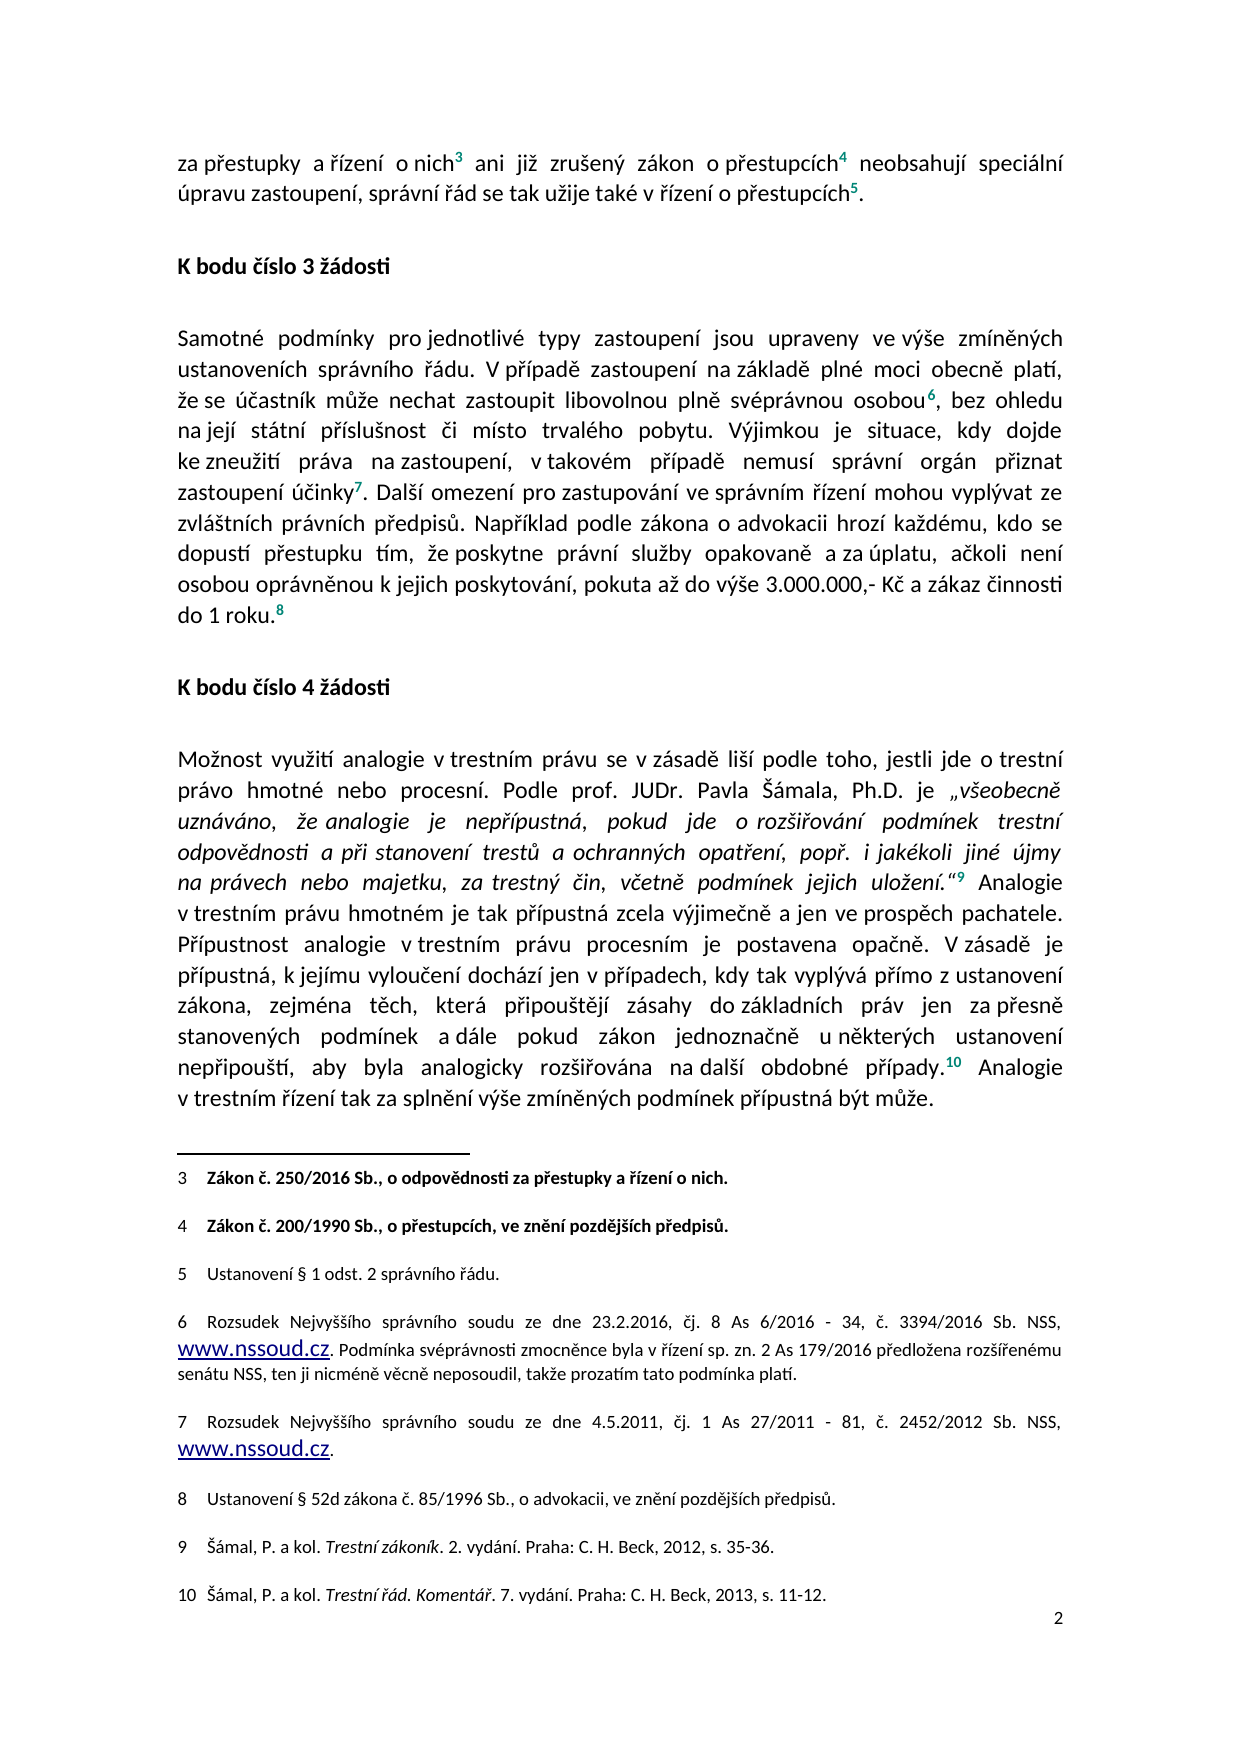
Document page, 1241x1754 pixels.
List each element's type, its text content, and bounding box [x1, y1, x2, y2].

text K bodu číslo 4 žádosti [177, 672, 1063, 701]
text Ustanovení § 1 odst. 2 správního řádu. [177, 1262, 1063, 1285]
text Ustanovení § 52d zákona č. 85/1996 Sb., o advokacii, ve znění pozdějších předpisů. [177, 1487, 1063, 1510]
text Šámal, P. a kol. Trestní řád. Komentář. 7. vydání. Praha: C. H. Beck, 2013, s. 11-12. [177, 1583, 1063, 1606]
text Zákon č. 250/2016 Sb., o odpovědnosti za přestupky a řízení o nich. [177, 1166, 1063, 1189]
text Možnost využití analogie v trestním právu se v zásadě liší podle toho, jestli jde o trestní právo hmotné nebo procesní. Podle prof. JUDr. Pavla Šámala, Ph.D. je „všeobecně uznáváno, že analogie je nepřípustná, pokud jde o rozšiřování podmínek trestní odpovědnosti a při stanovení trestů a ochranných opatření, popř. i jakékoli jiné újmy na právech nebo majetku, za trestný čin, včetně podmínek jejich uložení.“ Analogie v trestním právu hmotném je tak přípustná zcela výjimečně a jen ve prospěch pachatele. Přípustnost analogie v trestním právu procesním je postavena opačně. V zásadě je přípustná, k jejímu vyloučení dochází jen v případech, kdy tak vyplývá přímo z ustanovení zákona, zejména těch, která připouštějí zásahy do základních práv jen za přesně stanovených podmínek a dále pokud zákon jednoznačně u některých ustanovení nepřipouští, aby byla analogicky rozšiřována na další obdobné případy. Analogie v trestním řízení tak za splnění výše zmíněných podmínek přípustná být může. [177, 744, 1063, 1112]
text Šámal, P. a kol. Trestní zákoník. 2. vydání. Praha: C. H. Beck, 2012, s. 35-36. [177, 1535, 1063, 1558]
text Rozsudek Nejvyššího správního soudu ze dne 23.2.2016, čj. 8 As 6/2016 - 34, č. 3394/2016 Sb. NSS, www.nssoud.cz. Podmínka svéprávnosti zmocněnce byla v řízení sp. zn. 2 As 179/2016 předložena rozšířenému senátu NSS, ten ji nicméně věcně neposoudil, takže prozatím tato podmínka platí. [177, 1310, 1063, 1385]
text Samotné podmínky pro jednotlivé typy zastoupení jsou upraveny ve výše zmíněných ustanoveních správního řádu. V případě zastoupení na základě plné moci obecně platí, že se účastník může nechat zastoupit libovolnou plně svéprávnou osobou, bez ohledu na její státní příslušnost či místo trvalého pobytu. Výjimkou je situace, kdy dojde ke zneužití práva na zastoupení, v takovém případě nemusí správní orgán přiznat zastoupení účinky. Další omezení pro zastupování ve správním řízení mohou vyplývat ze zvláštních právních předpisů. Například podle zákona o advokacii hrozí každému, kdo se dopustí přestupku tím, že poskytne právní služby opakovaně a za úplatu, ačkoli není osobou oprávněnou k jejich poskytování, pokuta až do výše 3.000.000,- Kč a zákaz činnosti do 1 roku. [177, 323, 1063, 629]
text Rozsudek Nejvyššího správního soudu ze dne 4.5.2011, čj. 1 As 27/2011 - 81, č. 2452/2012 Sb. NSS, www.nssoud.cz. [177, 1410, 1063, 1462]
text K bodu číslo 3 žádosti [177, 251, 1063, 280]
text za přestupky a řízení o nich ani již zrušený zákon o přestupcích neobsahují speciální úpravu zastoupení, správní řád se tak užije také v řízení o přestupcích. [177, 148, 1063, 208]
text Zákon č. 200/1990 Sb., o přestupcích, ve znění pozdějších předpisů. [177, 1214, 1063, 1237]
